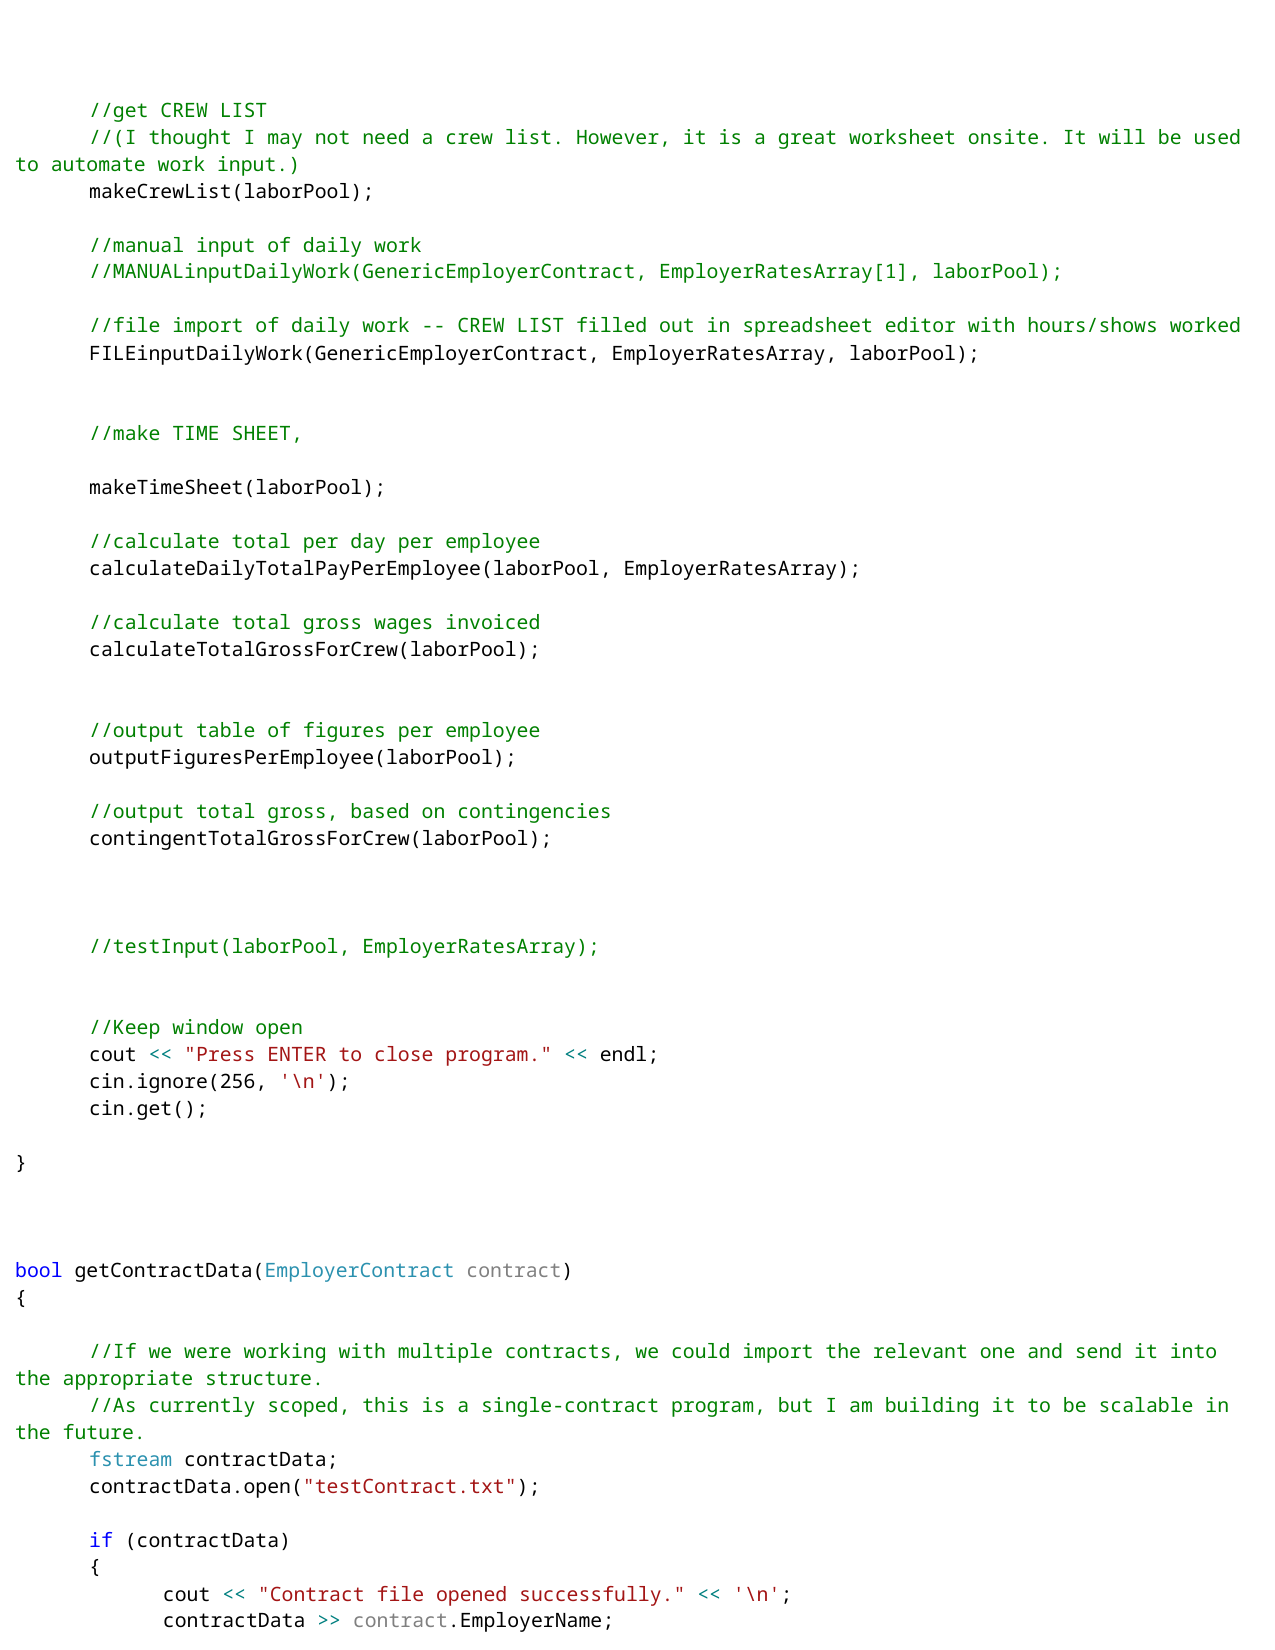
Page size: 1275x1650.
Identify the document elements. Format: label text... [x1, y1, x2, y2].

text //calculate total per day per employee [15, 528, 1260, 554]
text calculateDailyTotalPayPerEmployee(laborPool, EmployerRatesArray); [15, 554, 1260, 582]
text //As currently scoped, this is a single-contract program, but I am building it to be scalable in the future. [15, 1391, 1260, 1445]
text } [15, 1148, 1260, 1175]
text outputFiguresPerEmployee(laborPool); [15, 743, 1260, 770]
text cout << "Press ENTER to close program." << endl; [15, 1040, 1260, 1067]
text //If we were working with multiple contracts, we could import the relevant one and send it into the appropriate structure. [15, 1337, 1260, 1391]
text fstream contractData; [15, 1445, 1260, 1472]
text //get CREW LIST [15, 96, 1260, 123]
text { [15, 1553, 1260, 1580]
text //make TIME SHEET, [15, 420, 1260, 447]
text //(I thought I may not need a crew list. However, it is a great worksheet onsite. It will be used to automate work input.) [15, 123, 1260, 177]
text cin.ignore(256, '\n'); [15, 1067, 1260, 1094]
text //MANUALinputDailyWork(GenericEmployerContract, EmployerRatesArray[1], laborPool); [15, 258, 1260, 285]
text //output total gross, based on contingencies [15, 797, 1260, 824]
text if (contractData) [15, 1526, 1260, 1553]
text //calculate total gross wages invoiced [15, 608, 1260, 636]
text //Keep window open [15, 1013, 1260, 1040]
text //manual input of daily work [15, 231, 1260, 258]
text FILEinputDailyWork(GenericEmployerContract, EmployerRatesArray, laborPool); [15, 339, 1260, 366]
text makeCrewList(laborPool); [15, 177, 1260, 204]
text //testInput(laborPool, EmployerRatesArray); [15, 932, 1260, 959]
text bool getContractData(EmployerContract contract) [15, 1256, 1260, 1283]
text contractData >> contract.EmployerName; [15, 1607, 1260, 1634]
text contractData.open("testContract.txt"); [15, 1472, 1260, 1499]
text calculateTotalGrossForCrew(laborPool); [15, 636, 1260, 662]
text //output table of figures per employee [15, 716, 1260, 743]
text cout << "Contract file opened successfully." << '\n'; [15, 1580, 1260, 1607]
text contingentTotalGrossForCrew(laborPool); [15, 824, 1260, 851]
text makeTimeSheet(laborPool); [15, 474, 1260, 501]
text { [15, 1283, 1260, 1310]
text cin.get(); [15, 1094, 1260, 1121]
text //file import of daily work -- CREW LIST filled out in spreadsheet editor with hours/shows worked [15, 312, 1260, 339]
